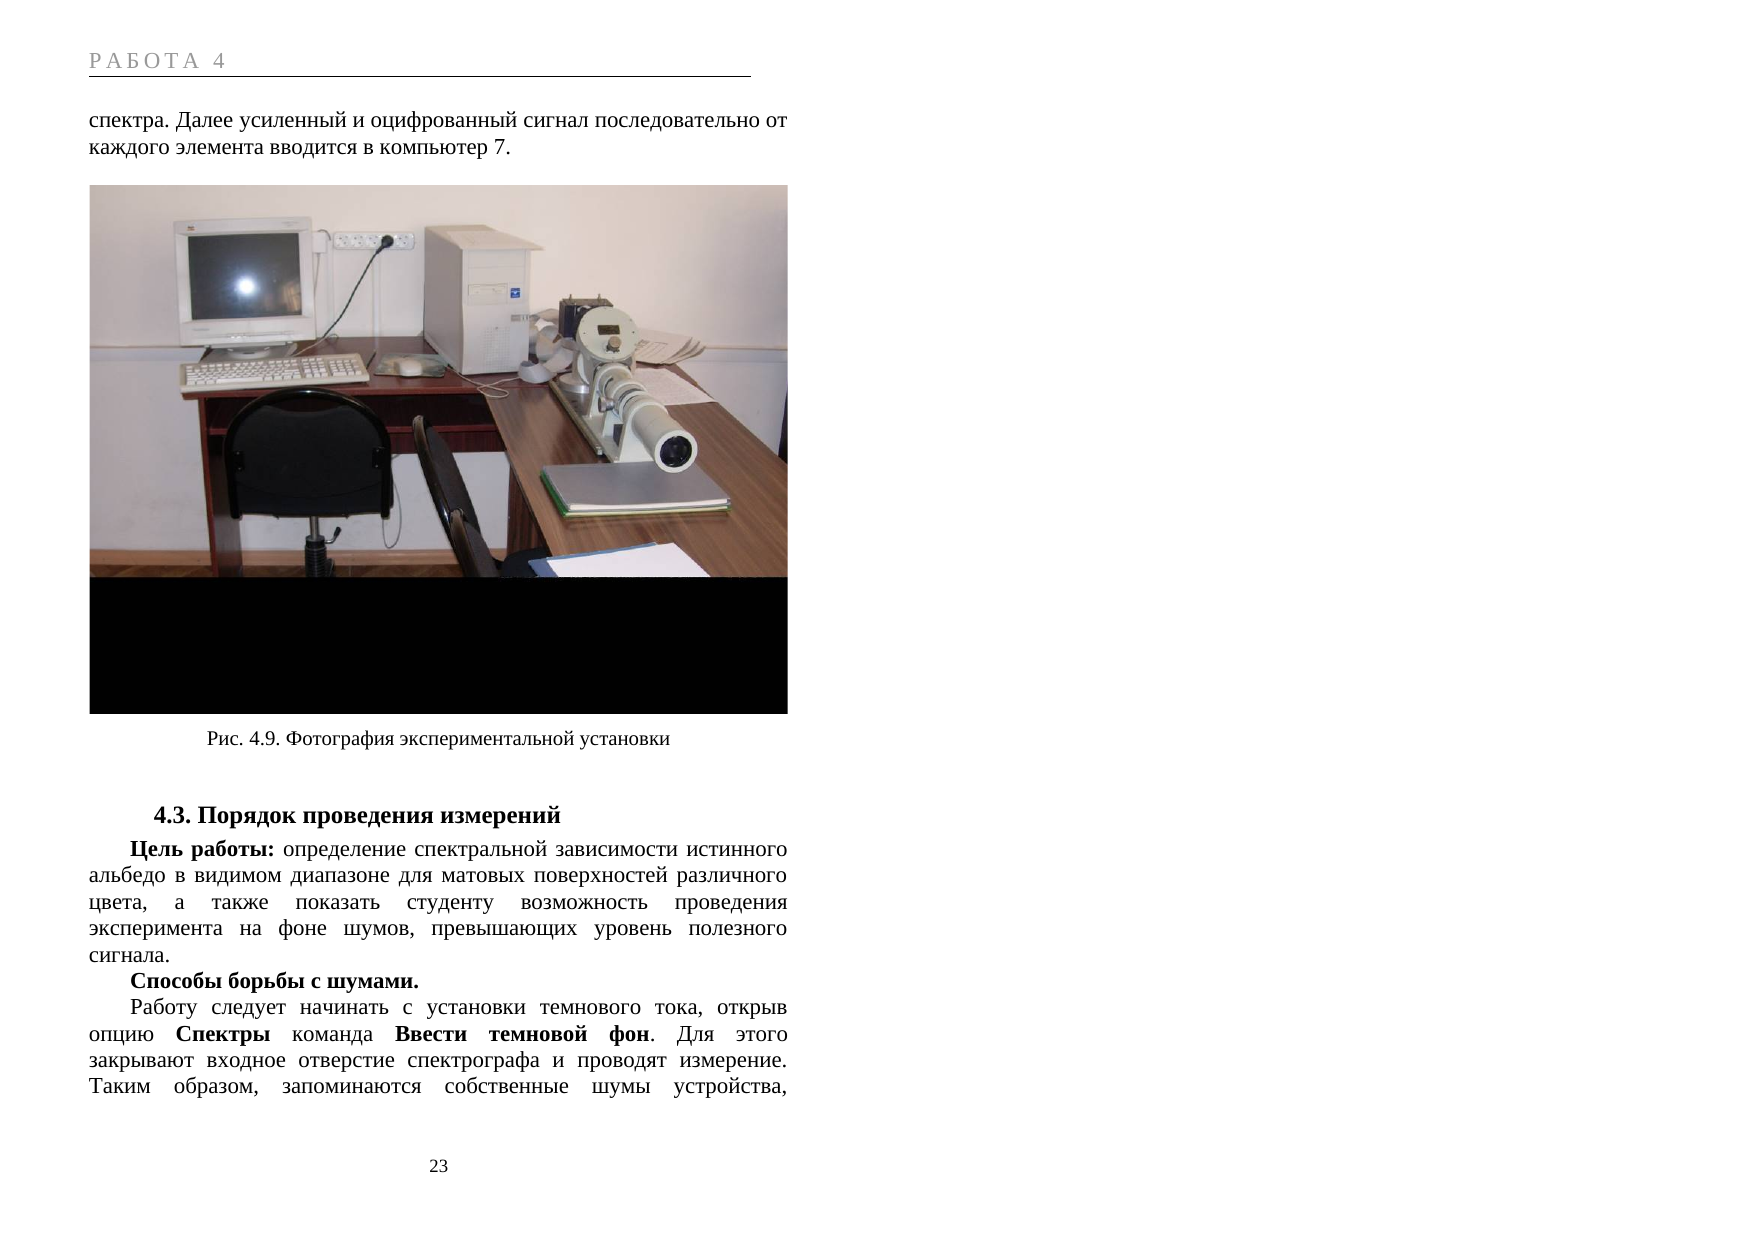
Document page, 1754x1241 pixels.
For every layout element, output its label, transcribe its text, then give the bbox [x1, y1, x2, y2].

text Цель работы: определение спектральной зависимости истинного альбедо в видимом диапазоне для матовых поверхностей различного цвета, а также показать студенту возможность проведения эксперимента на фоне шумов, превышающих уровень полезного сигнала. [89, 835, 788, 967]
picture [89, 185, 788, 714]
text спектра. Далее усиленный и оцифрованный сигнал последовательно от каждого элемента вводится в компьютер 7. [89, 106, 788, 159]
text Способы борьбы с шумами. [89, 967, 788, 993]
text Работу следует начинать с установки темнового тока, открыв опцию Спектры команда Ввести темновой фон. Для этого закрывают входное отверстие спектрографа и проводят измерение. Таким образом, запоминаются собственные шумы устройства, [89, 993, 788, 1099]
subtitle Порядок проведения измерений [100, 800, 788, 829]
text Рис. 4.9. Фотография экспериментальной установки [89, 726, 788, 750]
